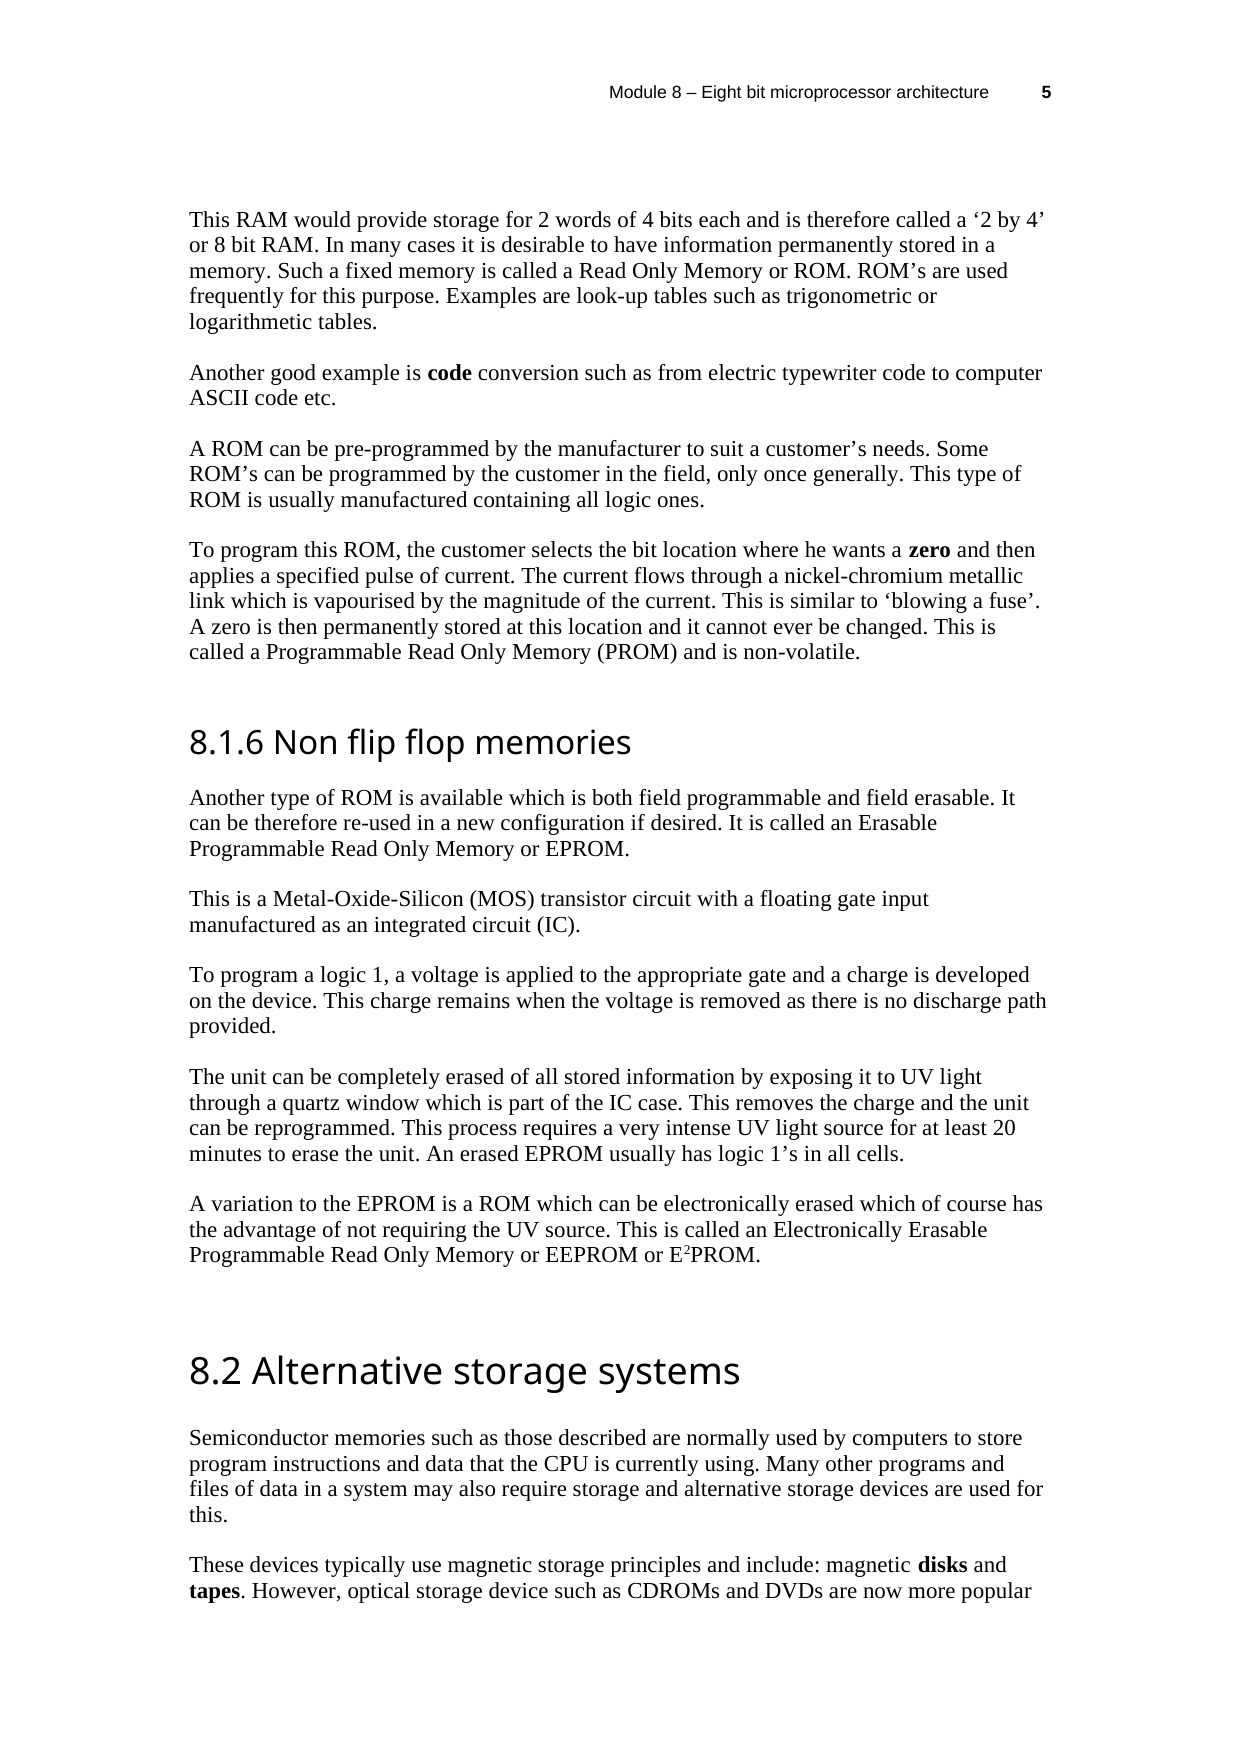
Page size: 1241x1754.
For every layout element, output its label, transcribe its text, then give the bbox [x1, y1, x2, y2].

subtitle Alternative storage systems [189, 1344, 1051, 1395]
subtitle Non flip flop memories [189, 719, 1051, 764]
text A variation to the EPROM is a ROM which can be electronically erased which of course has the advantage of not requiring the UV source. This is called an Electronically Erasable Programmable Read Only Memory or EEPROM or E2PROM. [189, 1191, 1051, 1268]
text Semiconductor memories such as those described are normally used by computers to store program instructions and data that the CPU is currently using. Many other programs and files of data in a system may also require storage and alternative storage devices are used for this. [189, 1425, 1051, 1527]
text A ROM can be pre-programmed by the manufacturer to suit a customer’s needs. Some ROM’s can be programmed by the customer in the field, only once generally. This type of ROM is usually manufactured containing all logic ones. [189, 435, 1051, 512]
text To program a logic 1, a voltage is applied to the appropriate gate and a charge is developed on the device. This charge remains when the voltage is removed as there is no discharge path provided. [189, 962, 1051, 1039]
text These devices typically use magnetic storage principles and include: magnetic disks and tapes. However, optical storage device such as CDROMs and DVDs are now more popular [189, 1552, 1051, 1603]
text Another type of ROM is available which is both field programmable and field erasable. It can be therefore re-used in a new configuration if desired. It is called an Erasable Programmable Read Only Memory or EPROM. [189, 785, 1051, 861]
text The unit can be completely erased of all stored information by exposing it to UV light through a quartz window which is part of the IC case. This removes the charge and the unit can be reprogrammed. This process requires a very intense UV light source for at least 20 minutes to erase the unit. An erased EPROM usually has logic 1’s in all cells. [189, 1064, 1051, 1166]
text To program this ROM, the customer selects the bit location where he wants a zero and then applies a specified pulse of current. The current flows through a nickel-chromium metallic link which is vapourised by the magnitude of the current. This is similar to ‘blowing a fuse’. A zero is then permanently stored at this location and it cannot ever be changed. This is called a Programmable Read Only Memory (PROM) and is non-volatile. [189, 537, 1051, 664]
text This RAM would provide storage for 2 words of 4 bits each and is therefore called a ‘2 by 4’ or 8 bit RAM. In many cases it is desirable to have information permanently stored in a memory. Such a fixed memory is called a Read Only Memory or ROM. ROM’s are used frequently for this purpose. Examples are look-up tables such as trigonometric or logarithmetic tables. [189, 207, 1051, 334]
text Another good example is code conversion such as from electric typewriter code to computer ASCII code etc. [189, 359, 1051, 410]
text This is a Metal-Oxide-Silicon (MOS) transistor circuit with a floating gate input manufactured as an integrated circuit (IC). [189, 886, 1051, 937]
